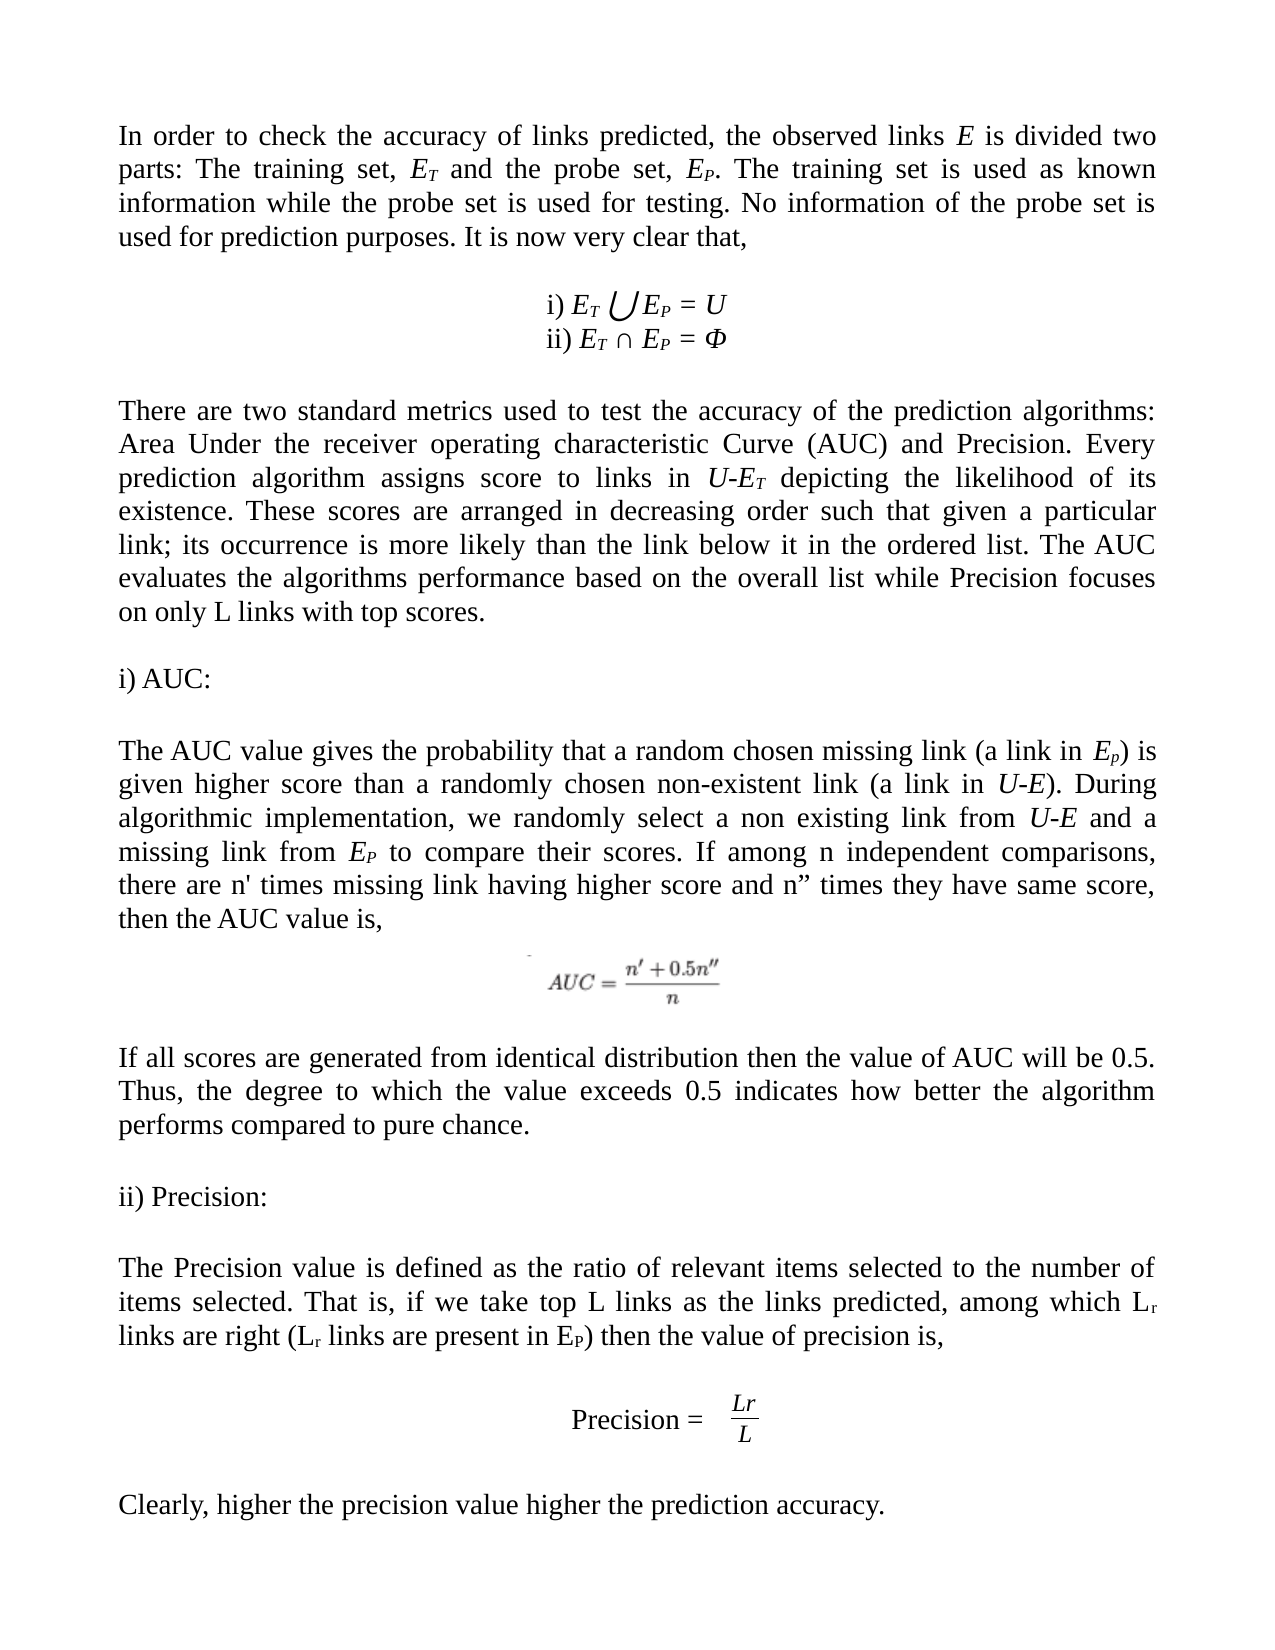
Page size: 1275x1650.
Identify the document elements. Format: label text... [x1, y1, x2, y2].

text There are two standard metrics used to test the accuracy of the prediction algorithms: Area Under the receiver operating characteristic Curve (AUC) and Precision. Every prediction algorithm assigns score to links in U-ET depicting the likelihood of its existence. These scores are arranged in decreasing order such that given a particular link; its occurrence is more likely than the link below it in the ordered list. The AUC evaluates the algorithms performance based on the overall list while Precision focuses on only L links with top scores. [118, 393, 1157, 628]
text The AUC value gives the probability that a random chosen missing link (a link in Ep) is given higher score than a randomly chosen non-existent link (a link in U-E). During algorithmic implementation, we randomly select a non existing link from U-E and a missing link from EP to compare their scores. If among n independent comparisons, there are n' times missing link having higher score and n” times they have same score, then the AUC value is, [118, 733, 1157, 934]
text i) AUC: [118, 661, 1157, 695]
text Clearly, higher the precision value higher the prediction accuracy. [118, 1487, 1157, 1520]
text i) ET ⋃ EP = U [118, 286, 1157, 321]
picture [488, 955, 761, 1020]
text ii) Precision: [118, 1179, 1157, 1212]
text Precision = [118, 1389, 1157, 1448]
text ii) ET ∩ EP = Φ [118, 321, 1157, 354]
text In order to check the accuracy of links predicted, the observed links E is divided two parts: The training set, ET and the probe set, EP. The training set is used as known information while the probe set is used for testing. No information of the probe set is used for prediction purposes. It is now very clear that, [118, 118, 1157, 252]
text The Precision value is defined as the ratio of relevant items selected to the number of items selected. That is, if we take top L links as the links predicted, among which Lr links are right (Lr links are present in EP) then the value of precision is, [118, 1251, 1157, 1351]
text If all scores are generated from identical distribution then the value of AUC will be 0.5. Thus, the degree to which the value exceeds 0.5 indicates how better the algorithm performs compared to pure chance. [118, 1040, 1157, 1140]
